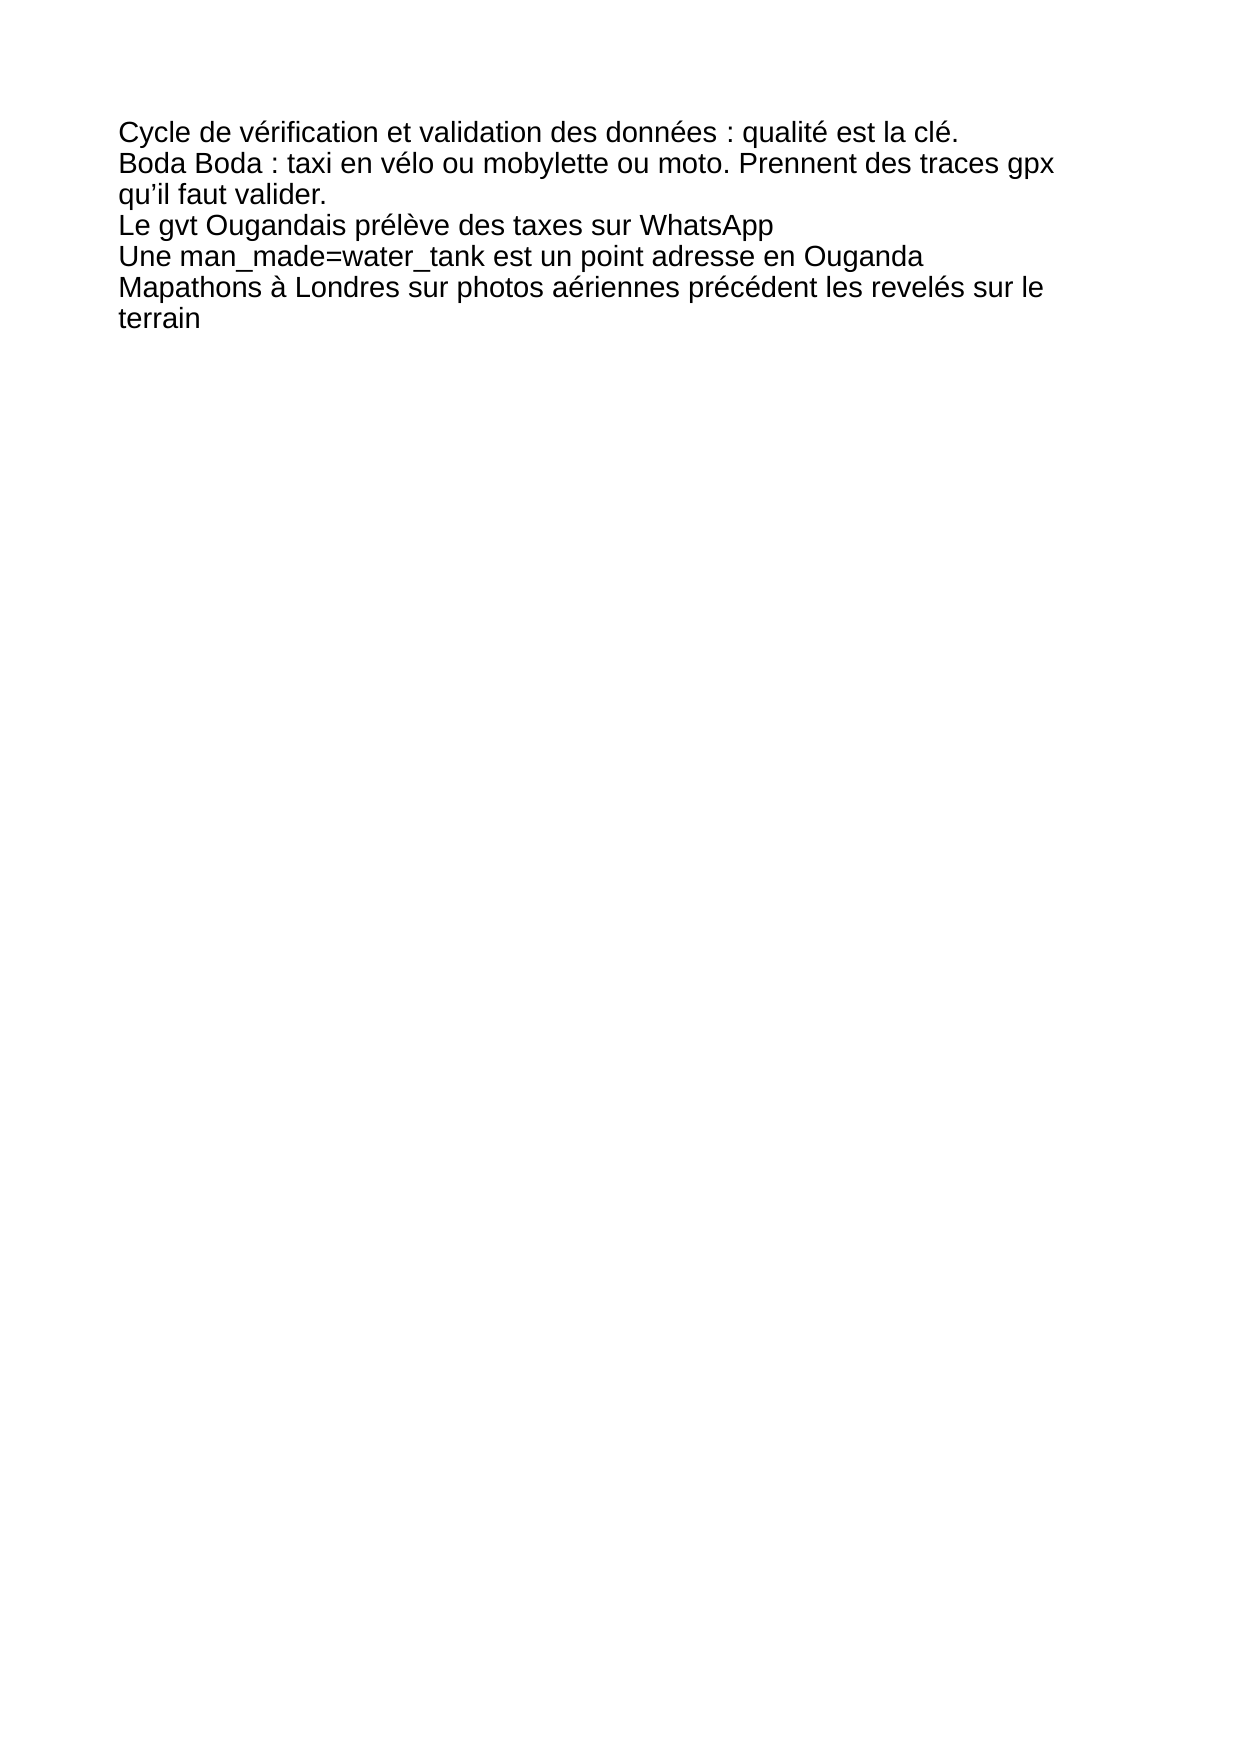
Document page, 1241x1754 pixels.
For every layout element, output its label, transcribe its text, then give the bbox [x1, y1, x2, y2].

text Une man_made=water_tank est un point adresse en Ouganda [118, 242, 1122, 272]
text Le gvt Ougandais prélève des taxes sur WhatsApp [118, 211, 1122, 242]
text Mapathons à Londres sur photos aériennes précédent les revelés sur le terrain [118, 272, 1122, 334]
text Cycle de vérification et validation des données : qualité est la clé. [118, 118, 1122, 149]
text Boda Boda : taxi en vélo ou mobylette ou moto. Prennent des traces gpx qu’il faut valider. [118, 149, 1122, 211]
